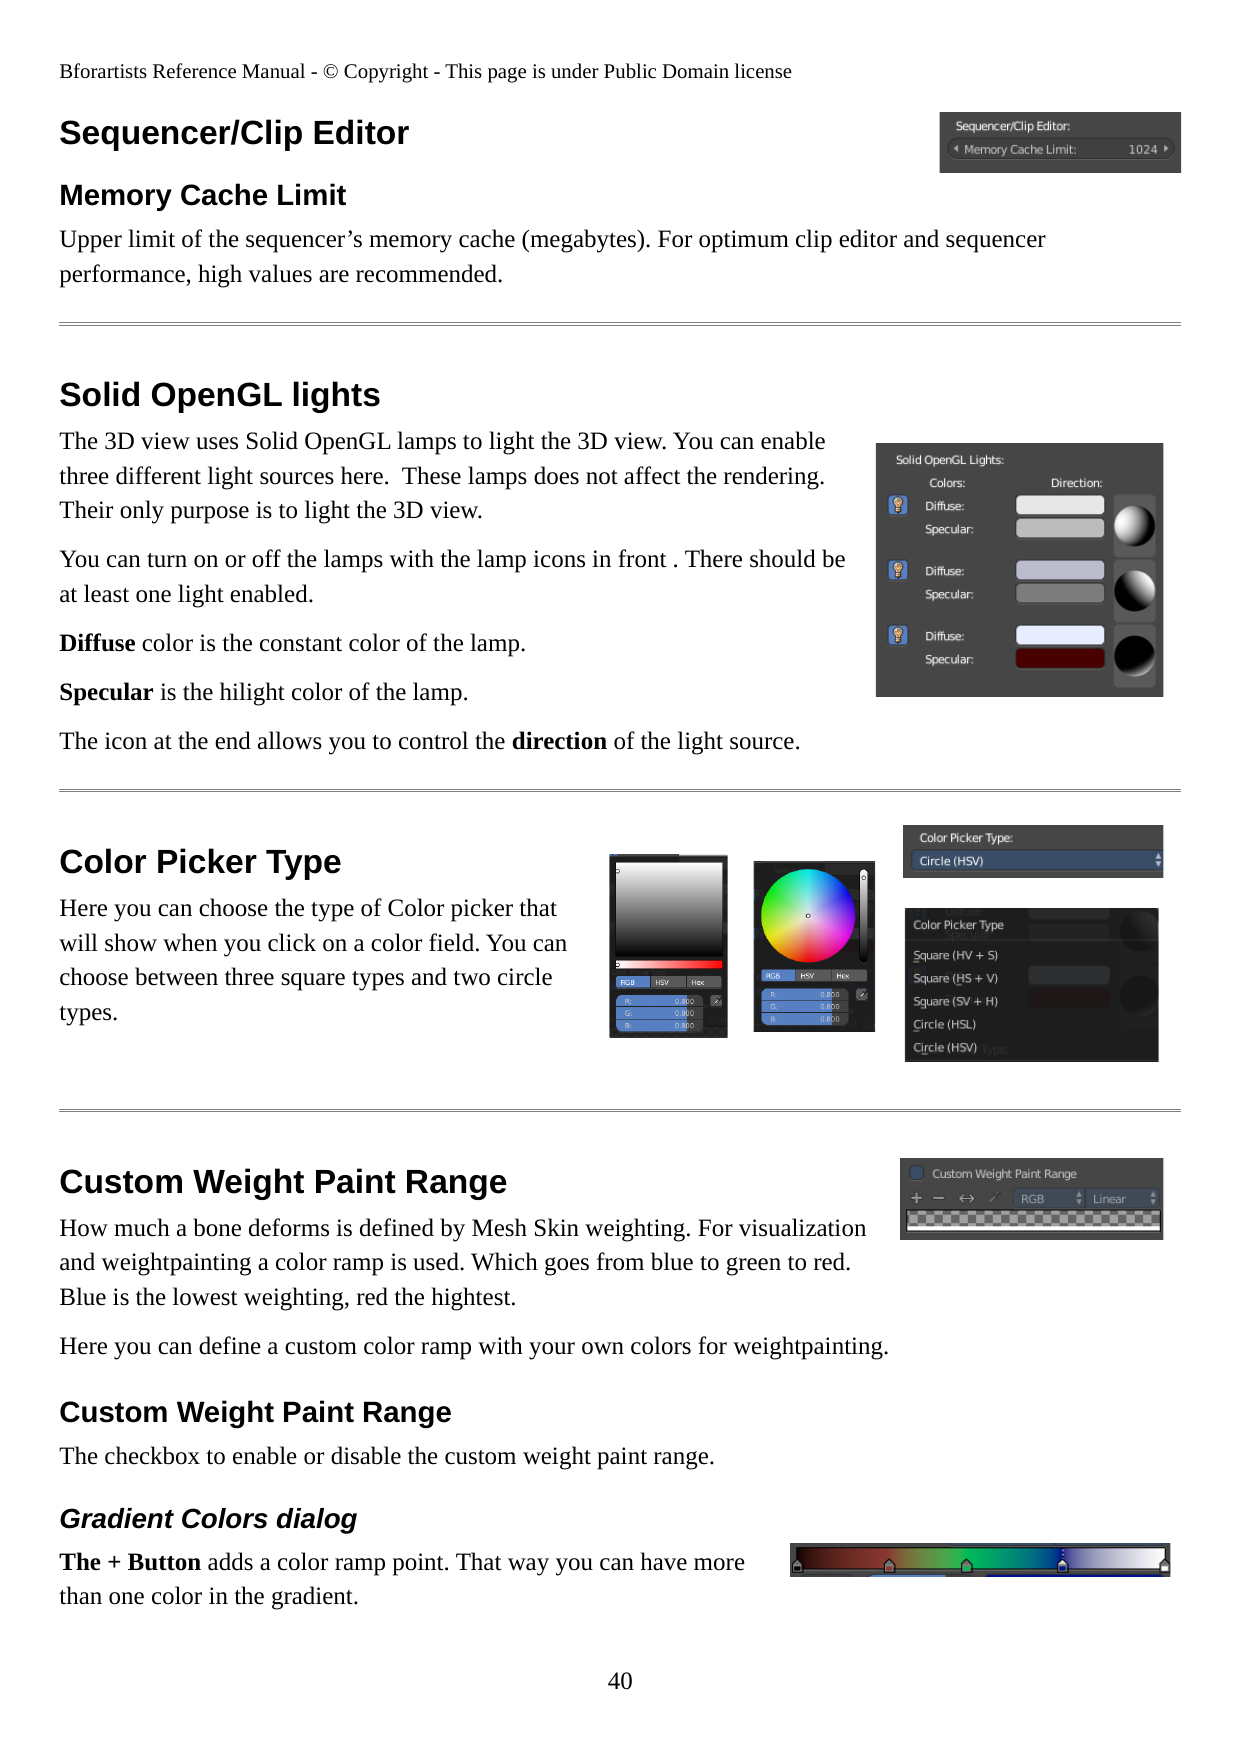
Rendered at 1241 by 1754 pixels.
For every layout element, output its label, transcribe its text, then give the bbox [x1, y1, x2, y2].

subtitle Solid OpenGL lights [59, 375, 1181, 414]
subtitle Color Picker Type [59, 842, 1181, 881]
subtitle Sequencer/Clip Editor [59, 113, 939, 151]
subtitle Custom Weight Paint Range [59, 1394, 1181, 1428]
text [876, 893, 1181, 1025]
subtitle [1164, 1162, 1181, 1200]
picture [903, 825, 1164, 878]
subtitle Gradient Colors dialog [59, 1502, 1181, 1534]
picture [790, 1543, 1171, 1577]
subtitle Memory Cache Limit [59, 178, 1181, 212]
picture [875, 443, 1164, 697]
picture [900, 1158, 1164, 1240]
text Upper limit of the sequencer’s memory cache (megabytes). For optimum clip editor and sequencer performance, high values are recommended. [59, 224, 1181, 288]
picture [904, 908, 1159, 1062]
picture [753, 861, 876, 1032]
text Specular is the hilight color of the lamp. [59, 677, 1181, 706]
text [728, 893, 753, 1025]
text The icon at the end allows you to control the direction of the light source. [59, 726, 1181, 755]
text You can turn on or off the lamps with the lamp icons in front . There should be at least one light enabled. [59, 544, 875, 607]
text How much a bone deforms is defined by Mesh Skin weighting. For visualization and weightpainting a color ramp is used. Which goes from blue to green to red. Blue is the lowest weighting, red the hightest. [59, 1213, 1181, 1311]
picture [939, 112, 1182, 173]
text Here you can choose the type of Color picker that will show when you click on a color field. You can choose between three square types and two circle types. [59, 893, 609, 1025]
subtitle Custom Weight Paint Range [59, 1162, 900, 1200]
text Diffuse color is the constant color of the lamp. [59, 628, 875, 657]
text The 3D view uses Solid OpenGL lamps to light the 3D view. You can enable three different light sources here. These lamps does not affect the rendering. Their only purpose is to light the 3D view. [59, 426, 1181, 524]
text The + Button adds a color ramp point. That way you can have more than one color in the gradient. [59, 1547, 1181, 1610]
text The checkbox to enable or disable the custom weight paint range. [59, 1441, 1181, 1469]
picture [609, 854, 728, 1038]
text Here you can define a custom color ramp with your own colors for weightpainting. [59, 1331, 1181, 1359]
